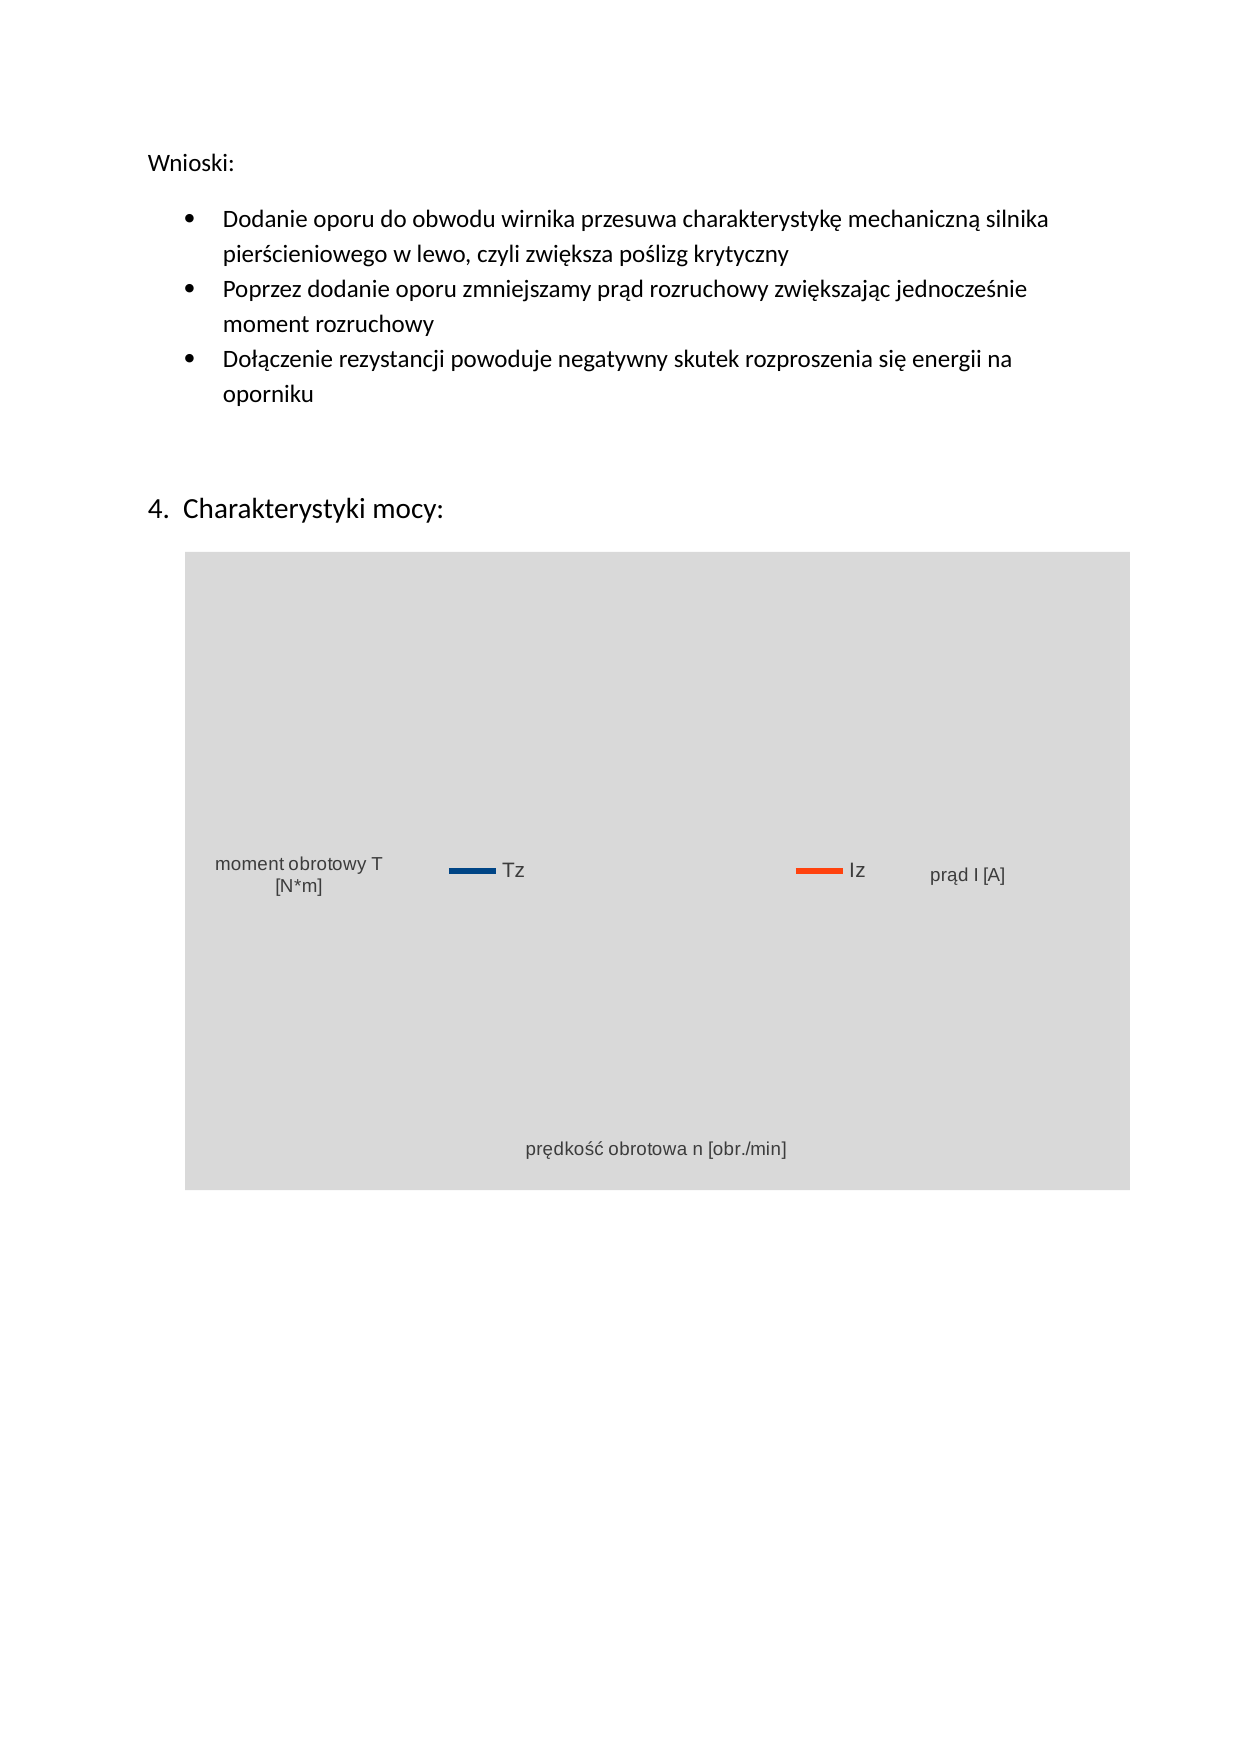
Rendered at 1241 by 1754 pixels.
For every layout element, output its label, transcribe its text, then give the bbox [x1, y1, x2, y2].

list Dodanie oporu do obwodu wirnika przesuwa charakterystykę mechaniczną silnika pierścieniowego w lewo, czyli zwiększa poślizg krytyczny [185, 203, 1093, 269]
list Poprzez dodanie oporu zmniejszamy prąd rozruchowy zwiększając jednocześnie moment rozruchowy [185, 273, 1093, 339]
text 4. Charakterystyki mocy: [148, 490, 1093, 526]
text Wnioski: [148, 148, 1093, 178]
list Dołączenie rezystancji powoduje negatywny skutek rozproszenia się energii na oporniku [185, 343, 1093, 409]
